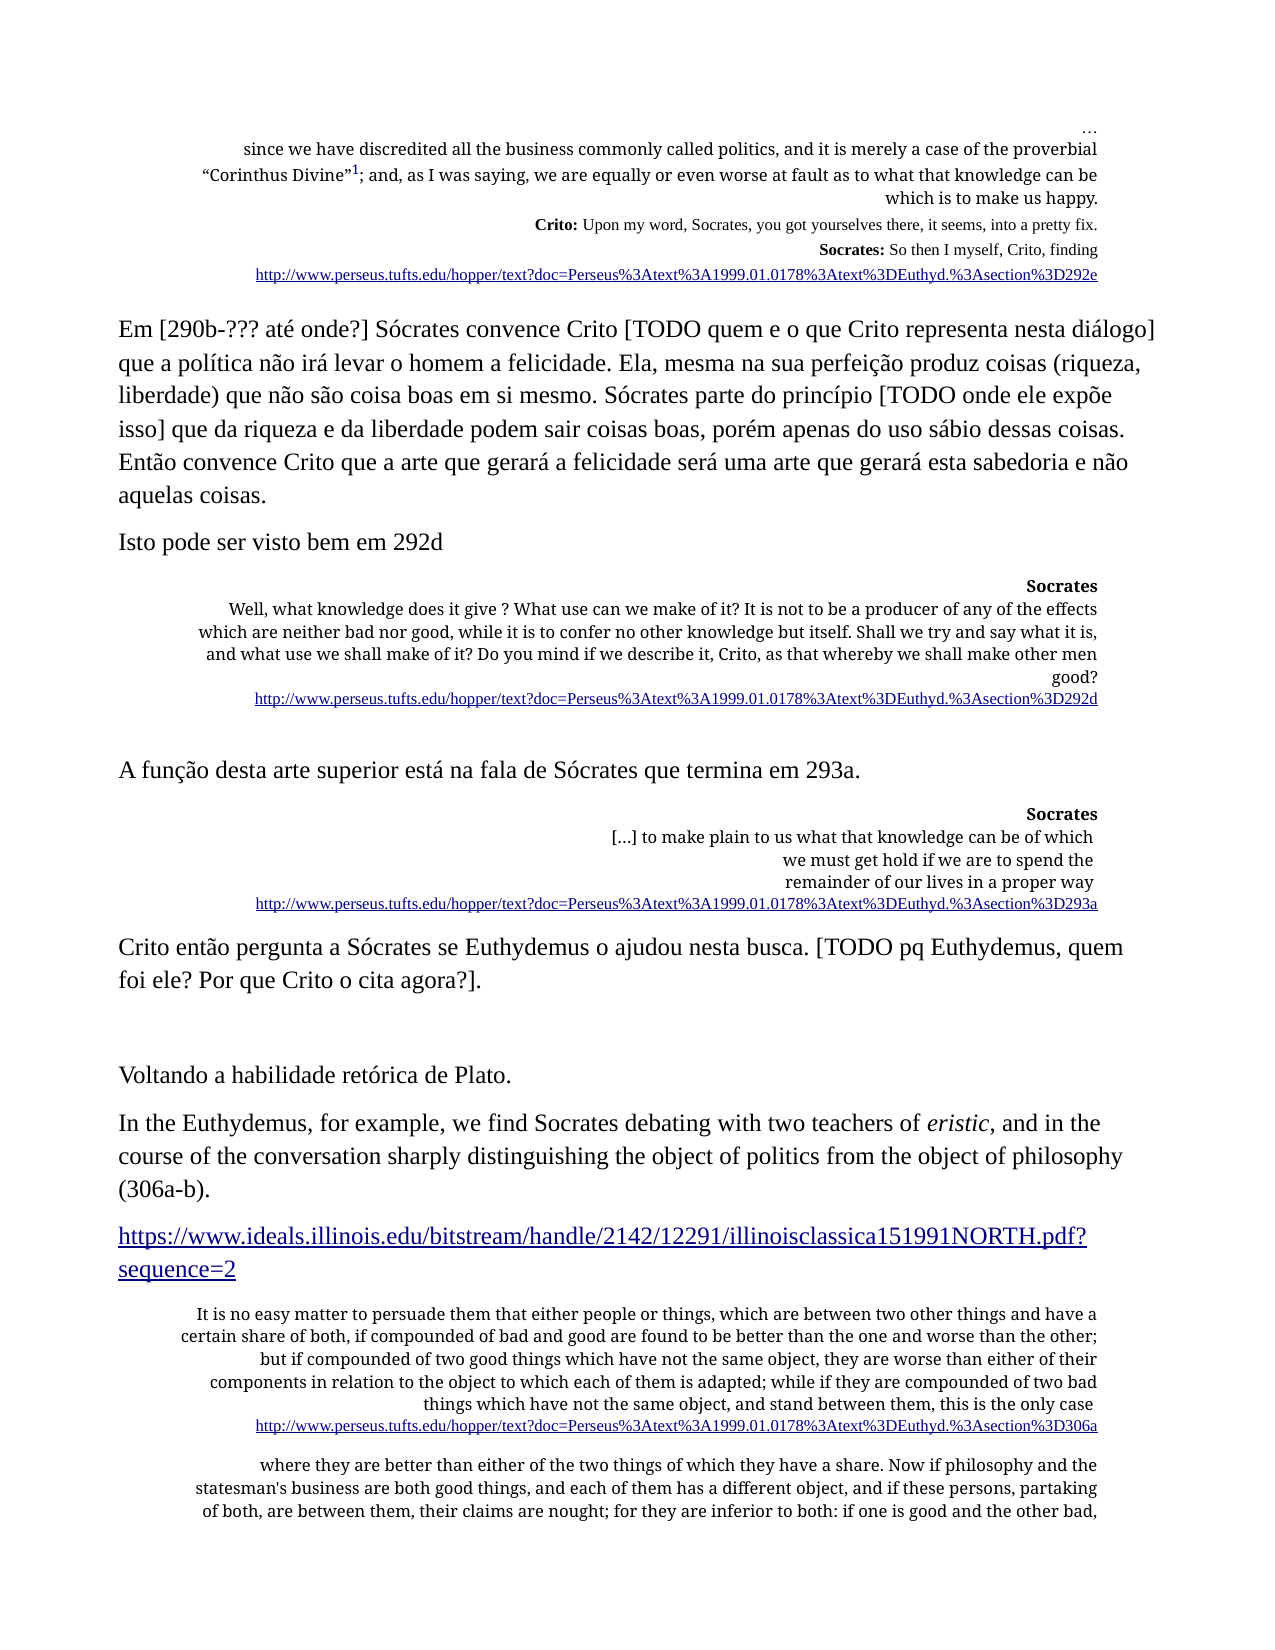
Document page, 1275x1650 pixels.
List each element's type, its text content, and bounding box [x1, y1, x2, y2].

text […] to make plain to us what that knowledge can be of which [177, 826, 1098, 848]
text http://www.perseus.tufts.edu/hopper/text?doc=Perseus%3Atext%3A1999.01.0178%3Atext%3DEuthyd.%3Asection%3D292d [177, 688, 1098, 708]
text Socrates: So then I myself, Crito, finding [177, 240, 1098, 259]
text where they are better than either of the two things of which they have a share. Now if philosophy and the statesman's business are both good things, and each of them has a different object, and if these persons, partaking of both, are between them, their claims are nought; for they are inferior to both: if one is good and the other bad, [177, 1454, 1098, 1522]
text It is no easy matter to persuade them that either people or things, which are between two other things and have a certain share of both, if compounded of bad and good are found to be better than the one and worse than the other; but if compounded of two good things which have not the same object, they are worse than either of their components in relation to the object to which each of them is adapted; while if they are compounded of two bad things which have not the same object, and stand between them, this is the only case [177, 1302, 1098, 1416]
text http://www.perseus.tufts.edu/hopper/text?doc=Perseus%3Atext%3A1999.01.0178%3Atext%3DEuthyd.%3Asection%3D292e [177, 265, 1098, 284]
text Crito então pergunta a Sócrates se Euthydemus o ajudou nesta busca. [TODO pq Euthydemus, quem foi ele? Por que Crito o cita agora?]. [118, 932, 1157, 994]
text Em [290b-??? até onde?] Sócrates convence Crito [TODO quem e o que Crito representa nesta diálogo] que a política não irá levar o homem a felicidade. Ela, mesma na sua perfeição produz coisas (riqueza, liberdade) que não são coisa boas em si mesmo. Sócrates parte do princípio [TODO onde ele expõe isso] que da riqueza e da liberdade podem sair coisas boas, porém apenas do uso sábio dessas coisas. Então convence Crito que a arte que gerará a felicidade será uma arte que gerará esta sabedoria e não aquelas coisas. [118, 314, 1157, 508]
text http://www.perseus.tufts.edu/hopper/text?doc=Perseus%3Atext%3A1999.01.0178%3Atext%3DEuthyd.%3Asection%3D293a [177, 894, 1098, 913]
text since we have discredited all the business commonly called politics, and it is merely a case of the proverbial “Corinthus Divine”1; and, as I was saying, we are equally or even worse at fault as to what that knowledge can be which is to make us happy. [177, 137, 1098, 209]
text we must get hold if we are to spend the [177, 848, 1098, 871]
text https://www.ideals.illinois.edu/bitstream/handle/2142/12291/illinoisclassica151991NORTH.pdf?sequence=2 [118, 1221, 1157, 1283]
text … [177, 118, 1098, 137]
text Socrates [177, 803, 1098, 826]
text http://www.perseus.tufts.edu/hopper/text?doc=Perseus%3Atext%3A1999.01.0178%3Atext%3DEuthyd.%3Asection%3D306a [177, 1416, 1098, 1435]
text remainder of our lives in a proper way [177, 871, 1098, 894]
text A função desta arte superior está na fala de Sócrates que termina em 293a. [118, 755, 1157, 784]
text Voltando a habilidade retórica de Plato. [118, 1060, 1157, 1089]
text Isto pode ser visto bem em 292d [118, 527, 1157, 556]
text In the Euthydemus, for example, we find Socrates debating with two teachers of eristic, and in the course of the conversation sharply distinguishing the object of politics from the object of philosophy (306a-b). [118, 1108, 1157, 1203]
text Crito: Upon my word, Socrates, you got yourselves there, it seems, into a pretty fix. [177, 215, 1098, 234]
text Socrates Well, what knowledge does it give ? What use can we make of it? It is not to be a producer of any of the effects which are neither bad nor good, while it is to confer no other knowledge but itself. Shall we try and say what it is, and what use we shall make of it? Do you mind if we describe it, Crito, as that whereby we shall make other men good? [177, 575, 1098, 688]
